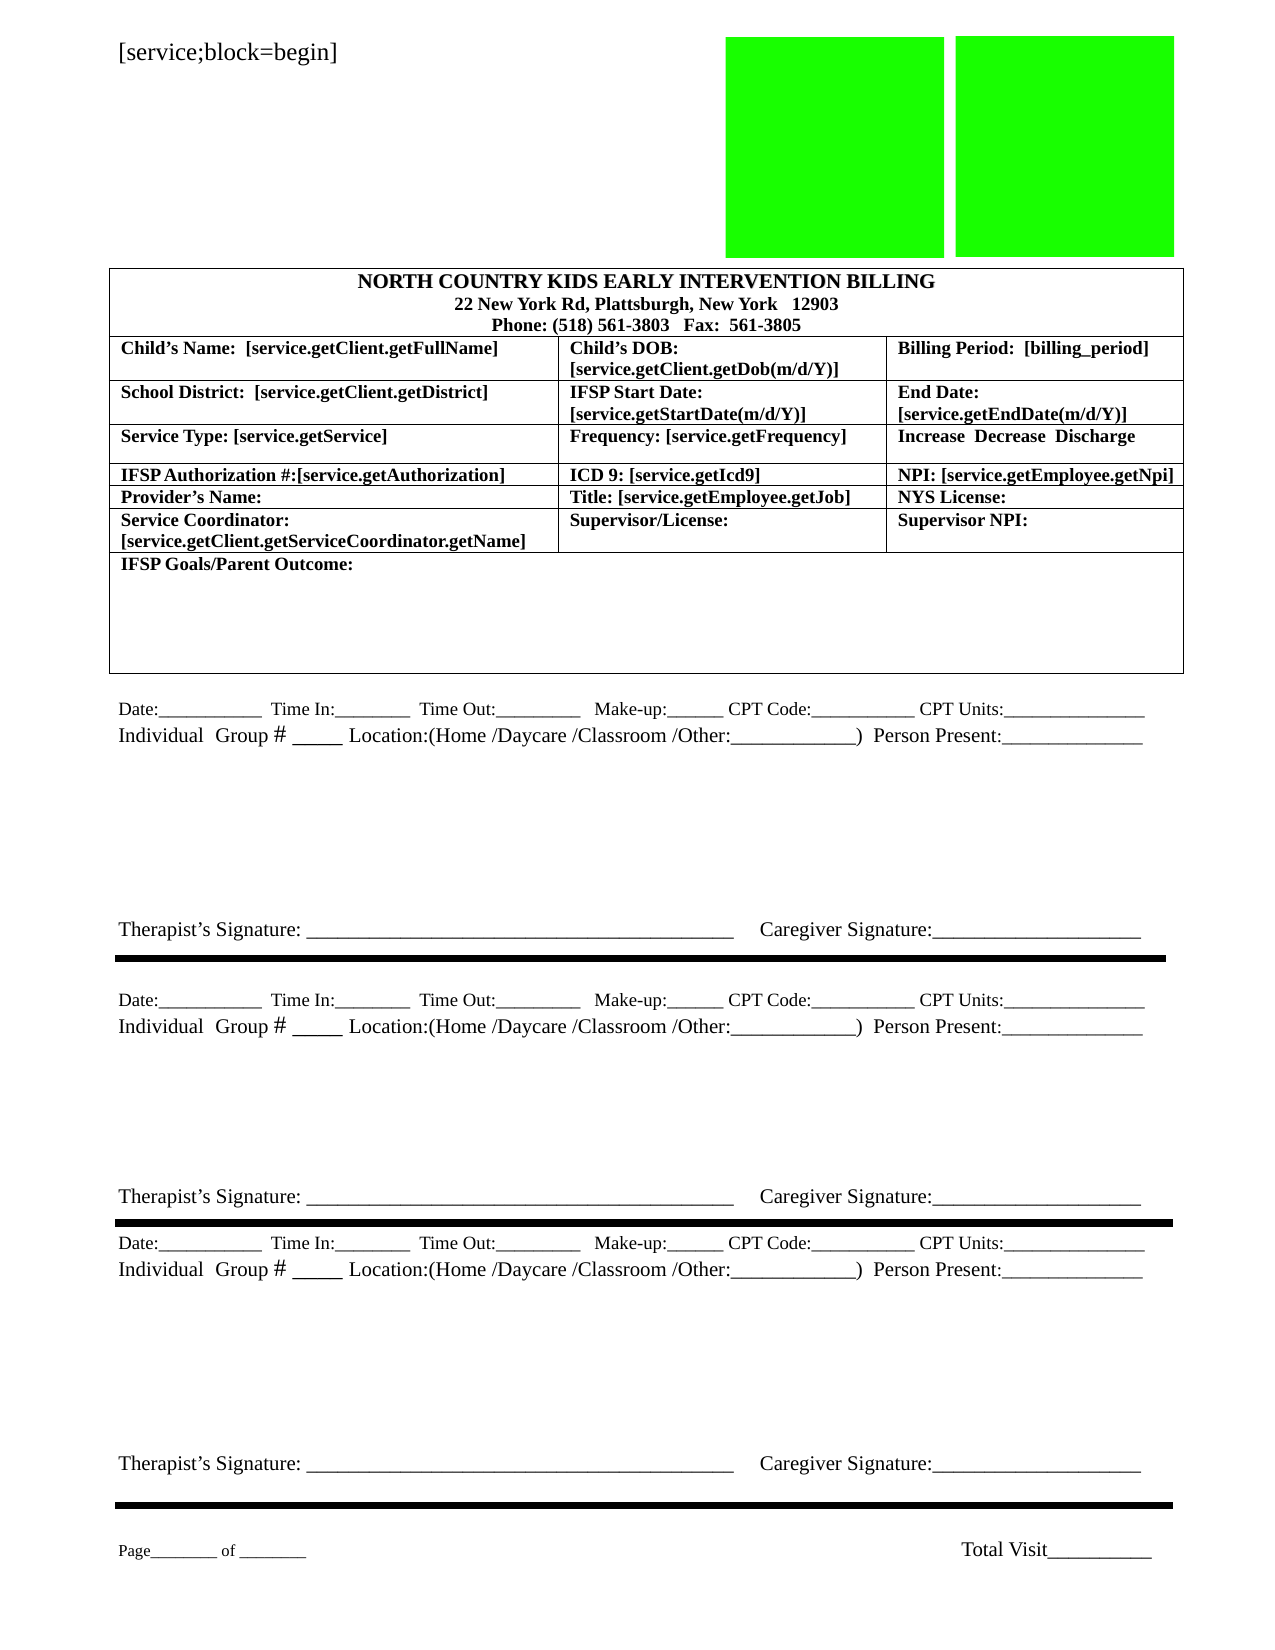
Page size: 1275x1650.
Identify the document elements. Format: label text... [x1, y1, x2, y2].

text Therapist’s Signature: _________________________________________ Caregiver Signature:____________________ [118, 1451, 1157, 1474]
picture [725, 37, 945, 258]
picture [955, 36, 1175, 257]
text Individual ⁭ Group # ____ Location:(Home ⁭/Daycare ⁭/Classroom ⁭/Other:____________⁭) Person Present:_______________ [118, 1011, 1157, 1039]
table_cell Provider’s Name: [110, 486, 558, 508]
table_cell Child’s Name: [service.getClient.getFullName] [110, 337, 558, 380]
table_cell Billing Period: [billing_period] [887, 337, 1183, 380]
table_cell NYS License: [887, 486, 1183, 508]
text Individual ⁭ Group # ____ Location:(Home ⁭/Daycare ⁭/Classroom ⁭/Other:____________⁭) Person Present:_______________ [118, 719, 1157, 748]
text Individual ⁭ Group # ____ Location:(Home ⁭/Daycare ⁭/Classroom ⁭/Other:____________⁭) Person Present:_______________ [118, 1253, 1157, 1282]
table_cell IFSP Authorization #:[service.getAuthorization] [110, 464, 558, 485]
table_cell Service Coordinator: [service.getClient.getServiceCoordinator.getName] [110, 509, 558, 552]
text Therapist’s Signature: _________________________________________ Caregiver Signature:____________________ [118, 1184, 1157, 1208]
text Date:___________ Time In:________ Time Out:_________ Make-up:______ CPT Code:___________ CPT Units:_______________ [118, 698, 1157, 719]
table_header NORTH COUNTRY KIDS EARLY INTERVENTION BILLING 22 New York Rd, Plattsburgh, New York 12903 Phone: (518) 561-3803 Fax: 561-3805 [110, 269, 1183, 336]
text [service;block=begin] [118, 37, 725, 66]
table_cell Supervisor NPI: [887, 509, 1183, 552]
table_cell End Date: [service.getEndDate(m/d/Y)] [887, 381, 1183, 424]
table_cell IFSP Start Date: [service.getStartDate(m/d/Y)] [559, 381, 886, 424]
table_cell NPI: [service.getEmployee.getNpi] [887, 464, 1183, 485]
table_cell IFSP Goals/Parent Outcome: [110, 553, 1183, 673]
table_cell School District: [service.getClient.getDistrict] [110, 381, 558, 424]
text Therapist’s Signature: _________________________________________ Caregiver Signature:____________________ [118, 917, 1157, 941]
table_cell Frequency: [service.getFrequency] [559, 425, 886, 463]
text Date:___________ Time In:________ Time Out:_________ Make-up:______ CPT Code:___________ CPT Units:_______________ [118, 1232, 1157, 1253]
text Page________ of ________ Total Visit__________ [118, 1537, 1157, 1561]
table_cell Title: [service.getEmployee.getJob] [559, 486, 886, 508]
table_cell Increase ⁭ Decrease ⁭ Discharge ⁭ [887, 425, 1183, 463]
table_cell Supervisor/License: [559, 509, 886, 552]
table_cell Service Type: [service.getService] [110, 425, 558, 463]
table_cell Child’s DOB: [service.getClient.getDob(m/d/Y)] [559, 337, 886, 380]
text Date:___________ Time In:________ Time Out:_________ Make-up:______ CPT Code:___________ CPT Units:_______________ [118, 989, 1157, 1011]
table_cell ICD 9: [service.getIcd9] [559, 464, 886, 485]
